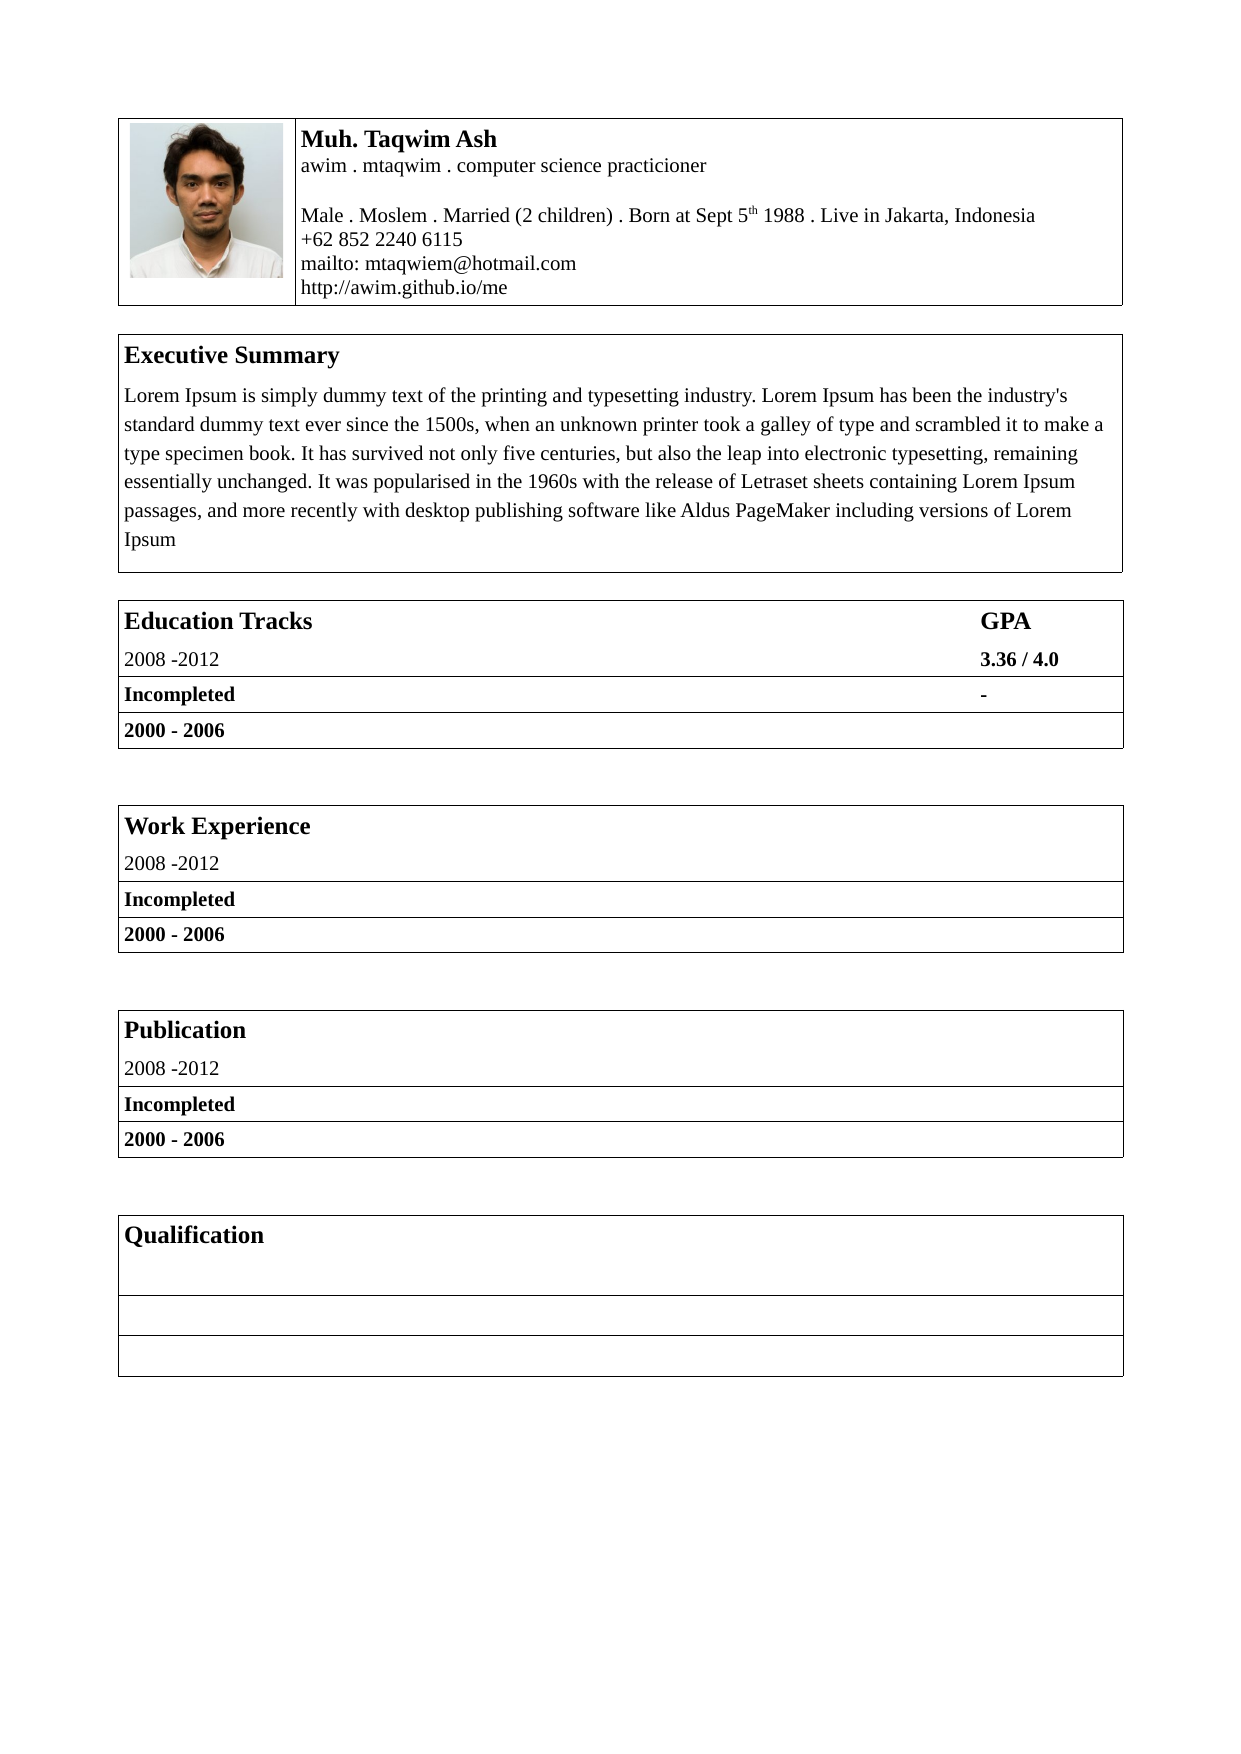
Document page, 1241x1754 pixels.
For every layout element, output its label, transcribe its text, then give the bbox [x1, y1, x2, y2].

table_cell [271, 1087, 974, 1121]
table_cell - [974, 677, 1123, 712]
table_cell [271, 1050, 974, 1086]
table_cell Incompleted [119, 882, 271, 917]
table_cell 2008 -2012 [119, 641, 271, 676]
table_cell [974, 882, 1123, 917]
table_cell Incompleted [119, 1087, 271, 1121]
table_cell Incompleted [119, 677, 271, 712]
table_header [974, 806, 1123, 845]
table_cell 2000 - 2006 [119, 713, 271, 747]
table_cell [119, 1296, 271, 1335]
table_cell [271, 677, 974, 712]
table_cell [974, 1050, 1123, 1086]
table_cell [119, 1336, 271, 1376]
table_cell [974, 1336, 1123, 1376]
table_cell [974, 1255, 1123, 1295]
table_cell [974, 713, 1123, 747]
picture [129, 123, 284, 278]
table_cell 2000 - 2006 [119, 918, 271, 952]
table_cell [119, 1255, 271, 1295]
table_cell [271, 1296, 974, 1335]
table_cell [974, 845, 1123, 881]
table_header [974, 1011, 1123, 1050]
table_cell [271, 882, 974, 917]
table_header GPA [974, 601, 1123, 641]
table_header Muh. Taqwim Ash awim . mtaqwim . computer science practicioner Male . Moslem . Married (2 children) . Born at Sept 5th 1988 . Live in Jakarta, Indonesia +62 852 2240 6115 mailto: mtaqwiem@hotmail.com http://awim.github.io/me [296, 119, 1122, 305]
table_header Education Tracks [119, 601, 974, 641]
table_header Qualification [119, 1216, 974, 1255]
table_cell 2000 - 2006 [119, 1122, 271, 1157]
table_cell [271, 1122, 974, 1157]
table_cell [271, 918, 974, 952]
table_cell [974, 1122, 1123, 1157]
table_cell [974, 1296, 1123, 1335]
table_cell 3.36 / 4.0 [974, 641, 1123, 676]
table_header Publication [119, 1011, 974, 1050]
table_cell 2008 -2012 [119, 1050, 271, 1086]
table_header [974, 1216, 1123, 1255]
table_cell 2008 -2012 [119, 845, 271, 881]
table_cell [271, 641, 974, 676]
table_cell [974, 1087, 1123, 1121]
table_cell [271, 713, 974, 747]
table_cell [271, 1336, 974, 1376]
table_cell [271, 845, 974, 881]
table_cell [974, 918, 1123, 952]
table_header Work Experience [119, 806, 974, 845]
table_header [119, 119, 295, 305]
table_header Executive Summary Lorem Ipsum is simply dummy text of the printing and typesetting industry. Lorem Ipsum has been the industry's standard dummy text ever since the 1500s, when an unknown printer took a galley of type and scrambled it to make a type specimen book. It has survived not only five centuries, but also the leap into electronic typesetting, remaining essentially unchanged. It was popularised in the 1960s with the release of Letraset sheets containing Lorem Ipsum passages, and more recently with desktop publishing software like Aldus PageMaker including versions of Lorem Ipsum [119, 335, 1122, 572]
table_cell [271, 1255, 974, 1295]
